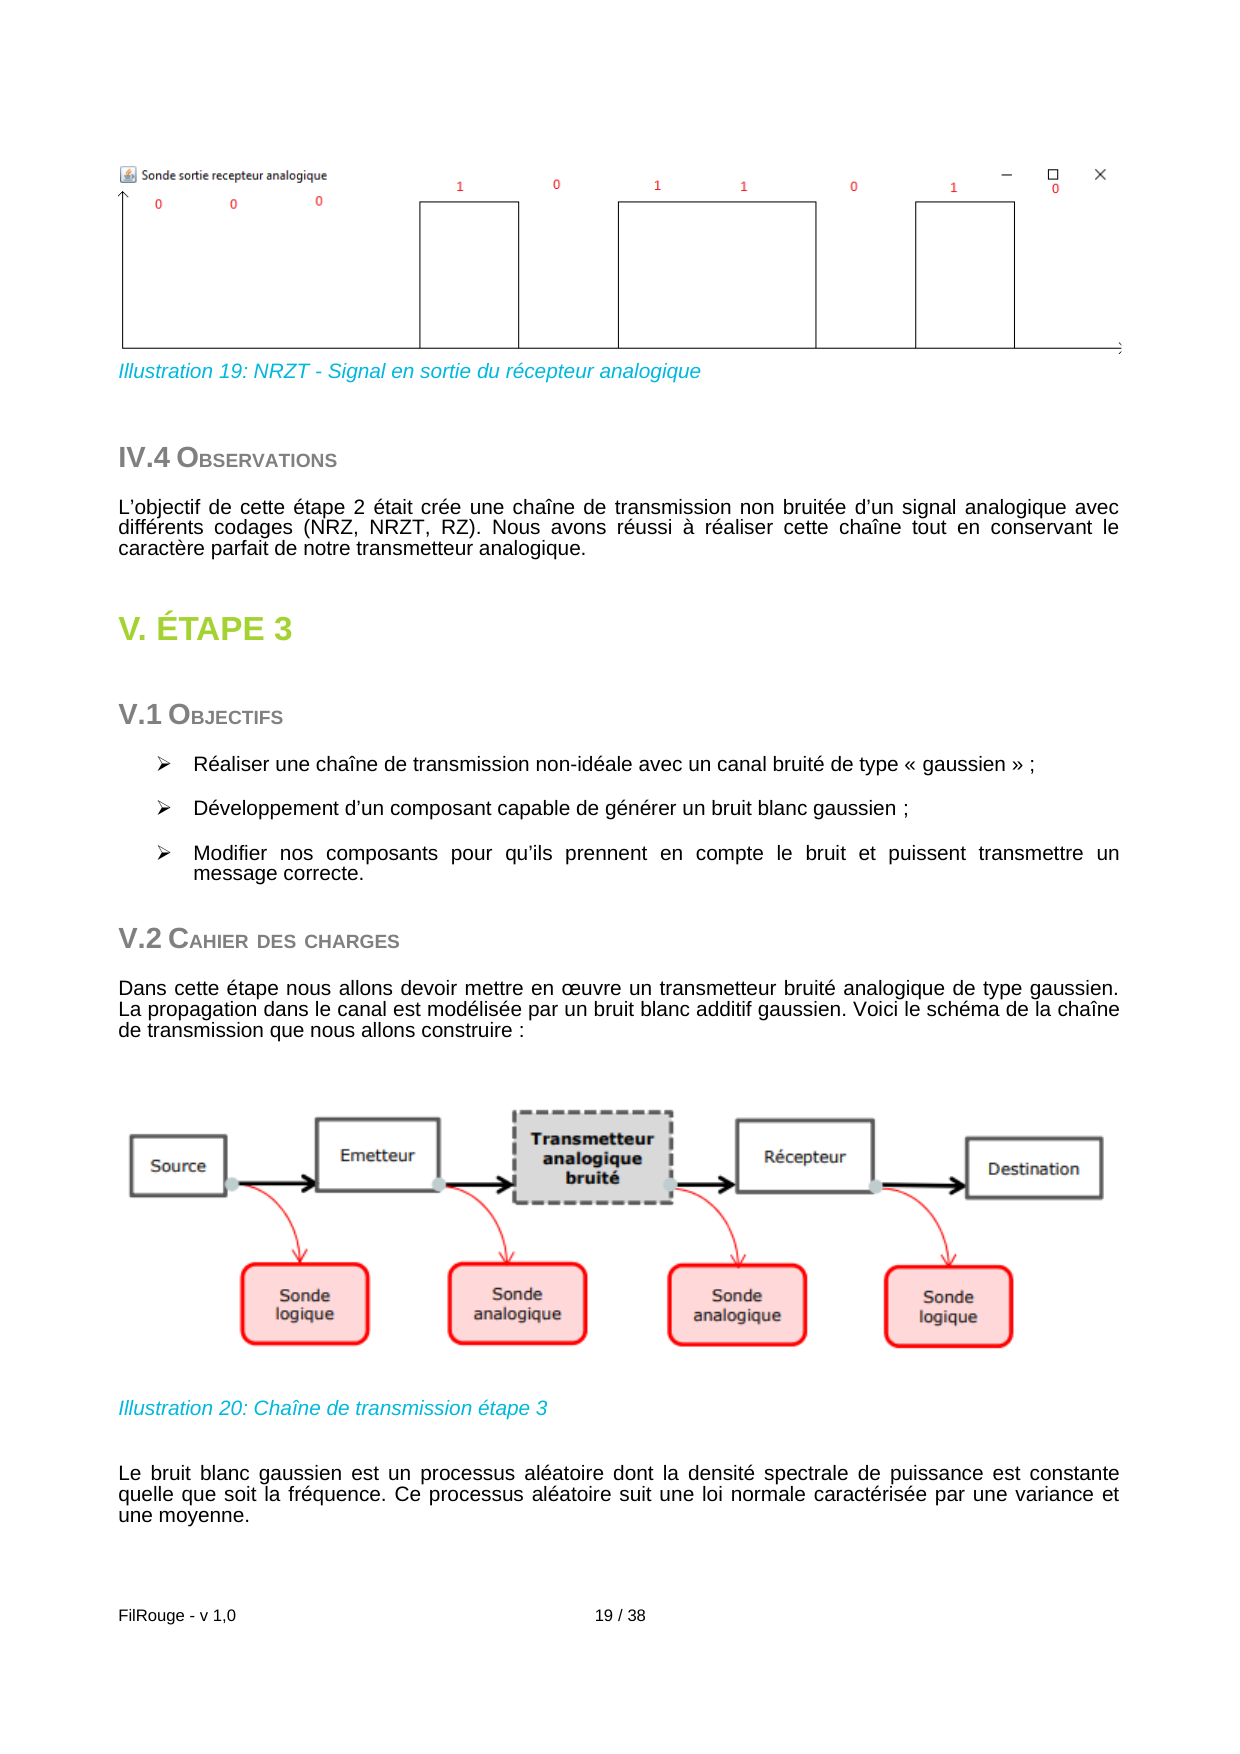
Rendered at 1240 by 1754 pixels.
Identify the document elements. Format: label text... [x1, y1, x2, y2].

text L’objectif de cette étape 2 était crée une chaîne de transmission non bruitée d’un signal analogique avec différents codages (NRZ, NRZT, RZ). Nous avons réussi à réaliser cette chaîne tout en conservant le caractère parfait de notre transmetteur analogique. [118, 498, 1121, 559]
subtitle Observations [118, 440, 1121, 473]
subtitle Étape 3 [118, 609, 1121, 647]
picture [118, 163, 1122, 355]
text Le bruit blanc gaussien est un processus aléatoire dont la densité spectrale de puissance est constante quelle que soit la fréquence. Ce processus aléatoire suit une loi normale caractérisée par une variance et une moyenne. [118, 1464, 1121, 1526]
subtitle Cahier des charges [118, 921, 1121, 955]
text Illustration 20: Chaîne de transmission étape 3 [118, 1392, 1121, 1420]
text Illustration 19: NRZT - Signal en sortie du récepteur analogique [118, 355, 1121, 382]
list Développement d’un composant capable de générer un bruit blanc gaussien ; [156, 799, 1121, 820]
subtitle Objectifs [118, 697, 1121, 731]
list Réaliser une chaîne de transmission non-idéale avec un canal bruité de type « gaussien » ; [156, 755, 1121, 776]
picture [118, 1065, 1122, 1392]
list Modifier nos composants pour qu’ils prennent en compte le bruit et puissent transmettre un message correcte. [156, 843, 1121, 885]
text Dans cette étape nous allons devoir mettre en œuvre un transmetteur bruité analogique de type gaussien. La propagation dans le canal est modélisée par un bruit blanc additif gaussien. Voici le schéma de la chaîne de transmission que nous allons construire : [118, 979, 1121, 1041]
